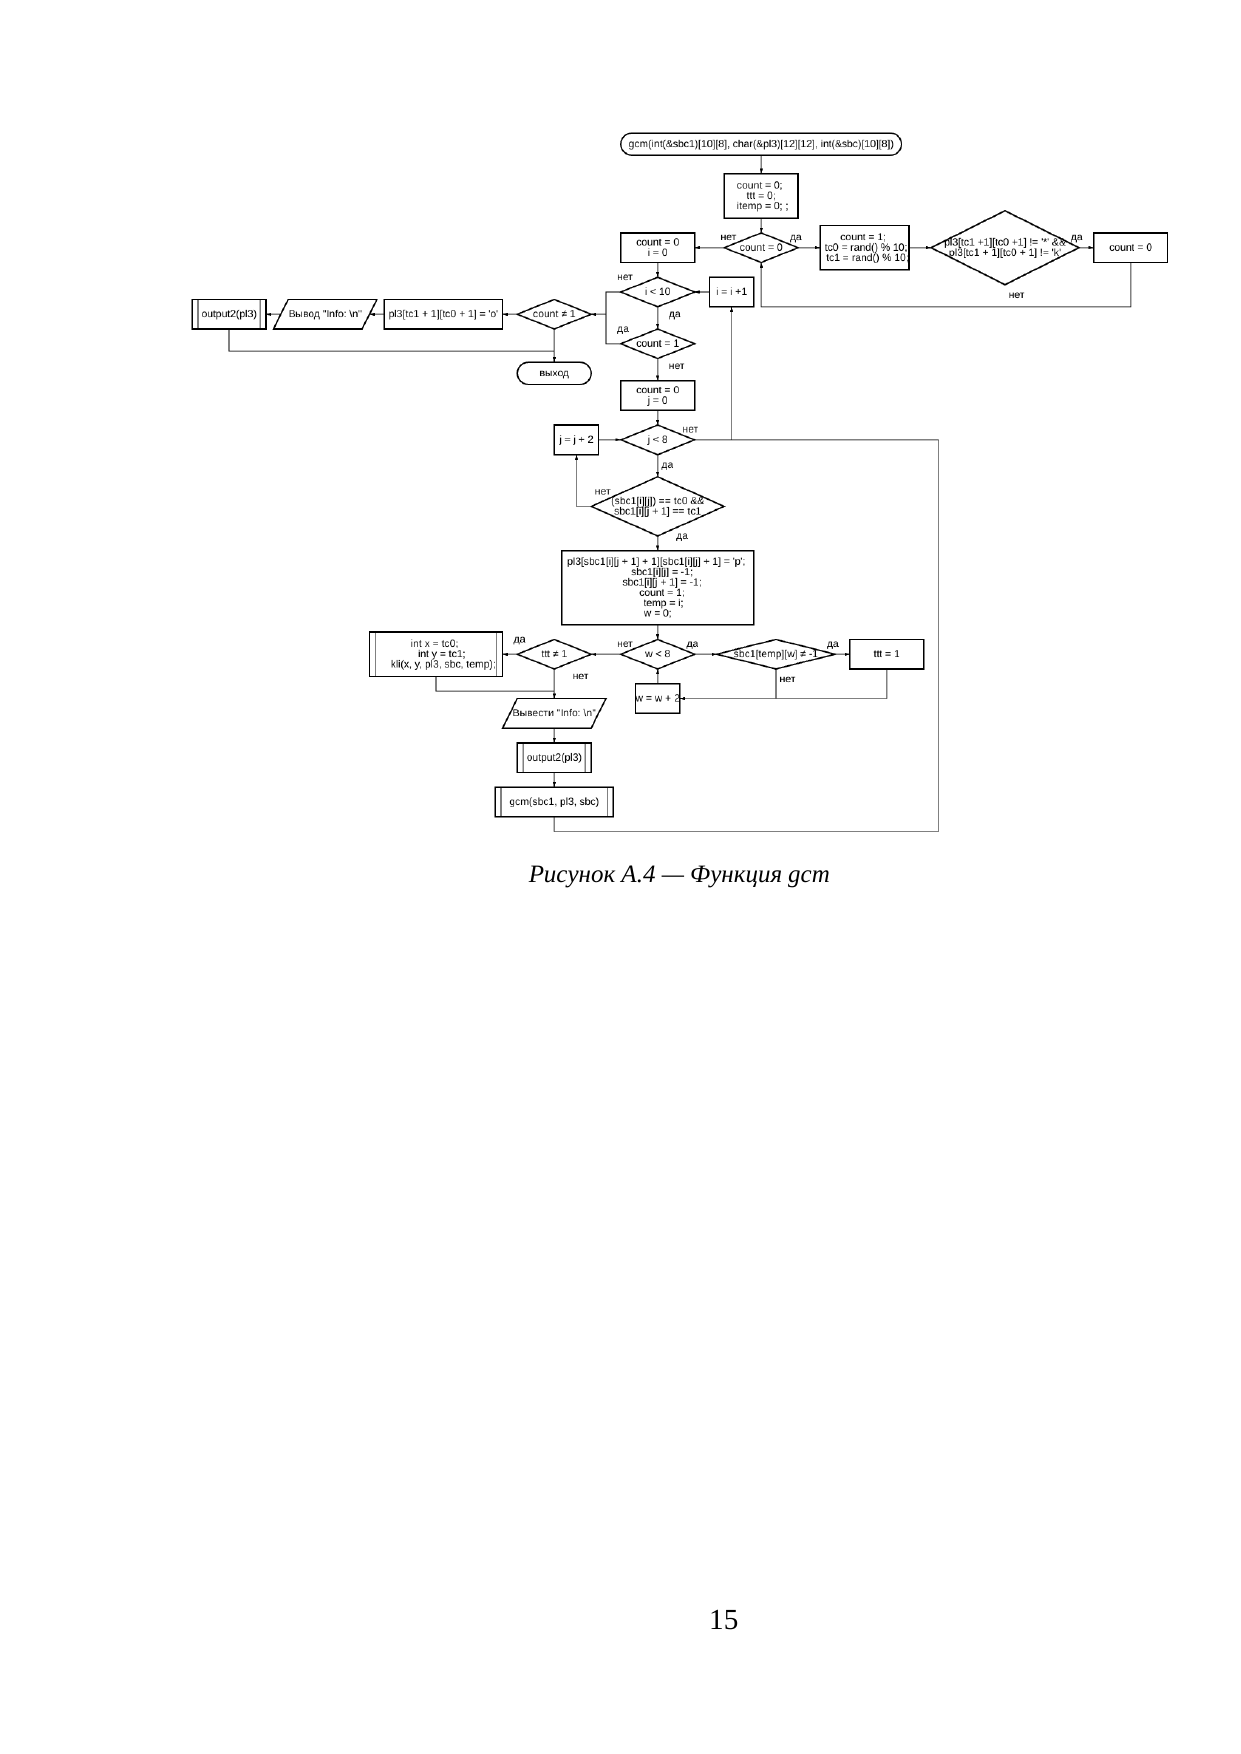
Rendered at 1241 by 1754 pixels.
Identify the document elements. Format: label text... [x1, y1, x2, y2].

picture [177, 118, 1182, 846]
text Рисунок А.4 — Функция gсm [177, 846, 1181, 888]
